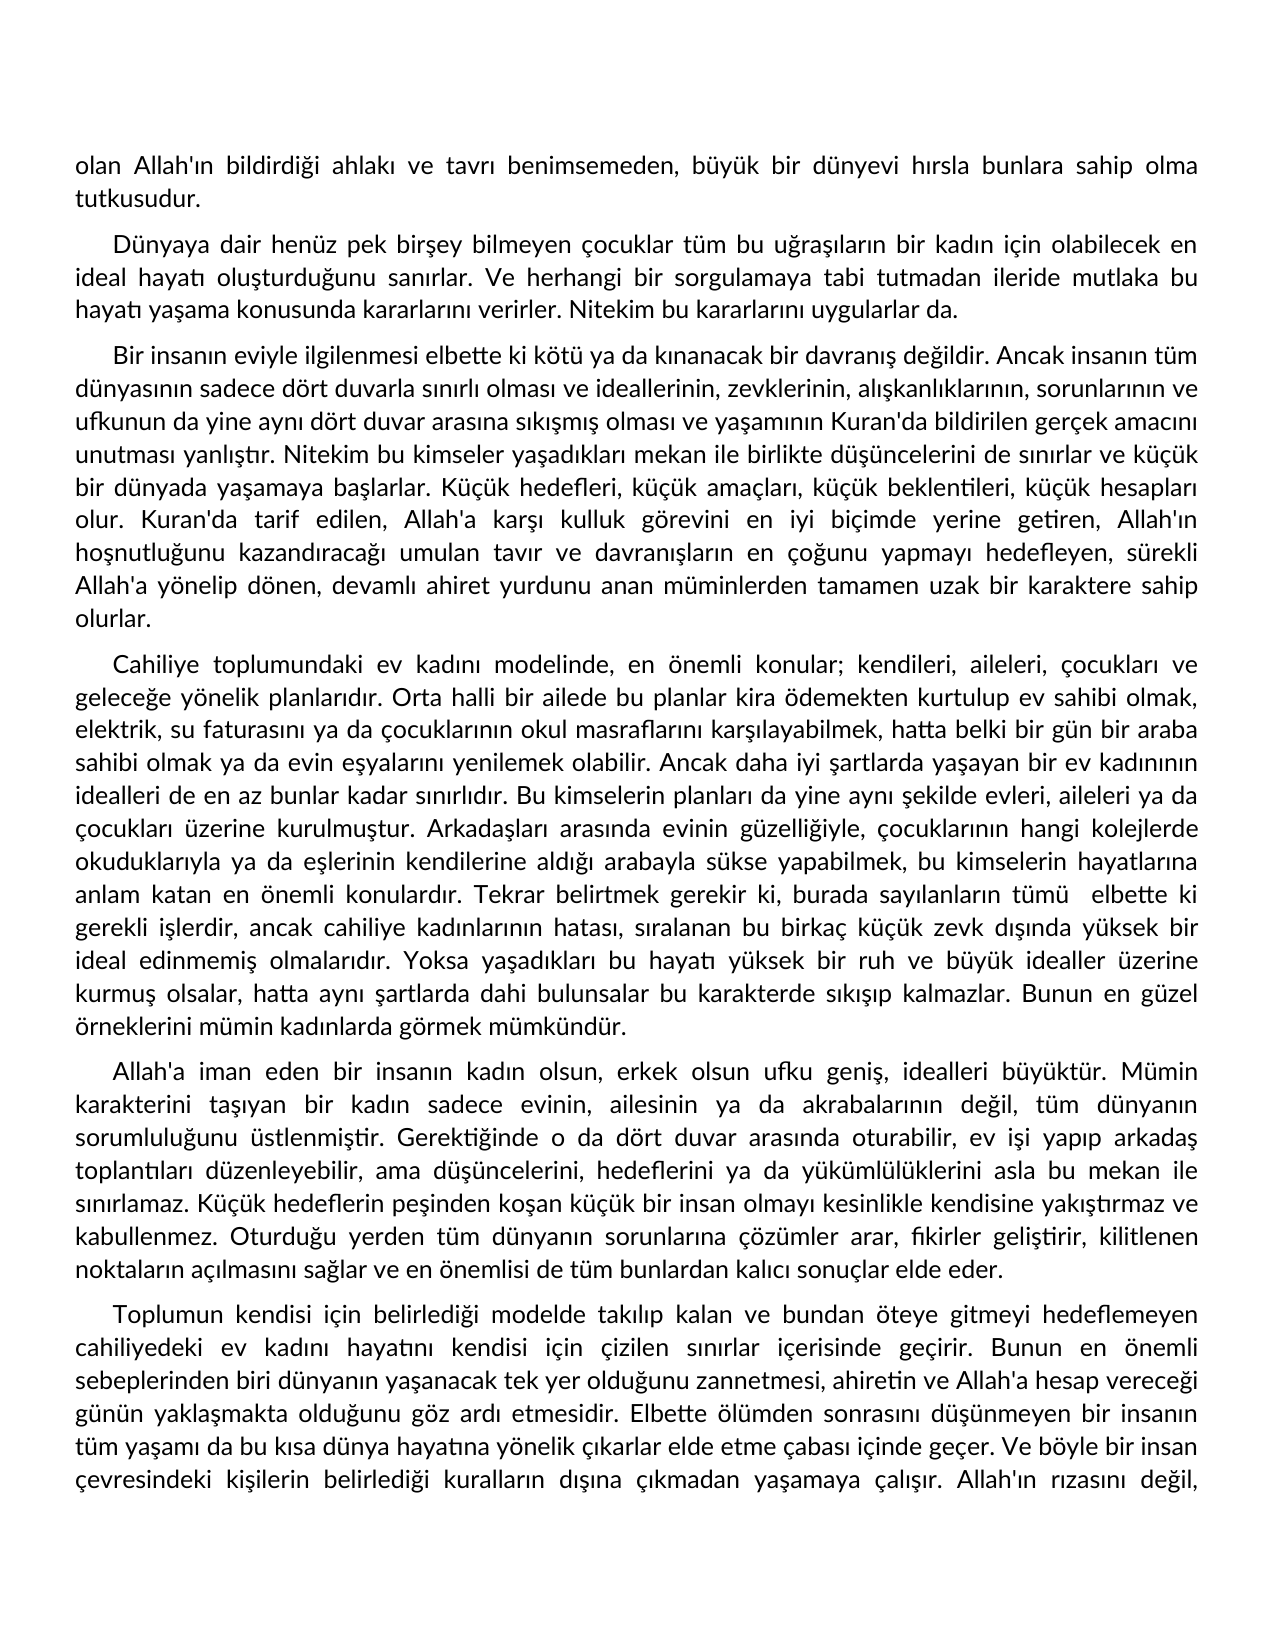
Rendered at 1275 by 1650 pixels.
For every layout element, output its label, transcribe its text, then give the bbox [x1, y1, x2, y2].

text olan Allah'ın bildirdiği ahlakı ve tavrı benimsemeden, büyük bir dünyevi hırsla bunlara sahip olma tutkusudur. [75, 150, 1200, 213]
text Bir insanın eviyle ilgilenmesi elbette ki kötü ya da kınanacak bir davranış değildir. Ancak insanın tüm dünyasının sadece dört duvarla sınırlı olması ve ideallerinin, zevklerinin, alışkanlıklarının, sorunlarının ve ufkunun da yine aynı dört duvar arasına sıkışmış olması ve yaşamının Kuran'da bildirilen gerçek amacını unutması yanlıştır. Nitekim bu kimseler yaşadıkları mekan ile birlikte düşüncelerini de sınırlar ve küçük bir dünyada yaşamaya başlarlar. Küçük hedefleri, küçük amaçları, küçük beklentileri, küçük hesapları olur. Kuran'da tarif edilen, Allah'a karşı kulluk görevini en iyi biçimde yerine getiren, Allah'ın hoşnutluğunu kazandıracağı umulan tavır ve davranışların en çoğunu yapmayı hedefleyen, sürekli Allah'a yönelip dönen, devamlı ahiret yurdunu anan müminlerden tamamen uzak bir karaktere sahip olurlar. [75, 339, 1200, 633]
text Cahiliye toplumundaki ev kadını modelinde, en önemli konular; kendileri, aileleri, çocukları ve geleceğe yönelik planlarıdır. Orta halli bir ailede bu planlar kira ödemekten kurtulup ev sahibi olmak, elektrik, su faturasını ya da çocuklarının okul masraflarını karşılayabilmek, hatta belki bir gün bir araba sahibi olmak ya da evin eşyalarını yenilemek olabilir. Ancak daha iyi şartlarda yaşayan bir ev kadınının idealleri de en az bunlar kadar sınırlıdır. Bu kimselerin planları da yine aynı şekilde evleri, aileleri ya da çocukları üzerine kurulmuştur. Arkadaşları arasında evinin güzelliğiyle, çocuklarının hangi kolejlerde okuduklarıyla ya da eşlerinin kendilerine aldığı arabayla sükse yapabilmek, bu kimselerin hayatlarına anlam katan en önemli konulardır. Tekrar belirtmek gerekir ki, burada sayılanların tümü elbette ki gerekli işlerdir, ancak cahiliye kadınlarının hatası, sıralanan bu birkaç küçük zevk dışında yüksek bir ideal edinmemiş olmalarıdır. Yoksa yaşadıkları bu hayatı yüksek bir ruh ve büyük idealler üzerine kurmuş olsalar, hatta aynı şartlarda dahi bulunsalar bu karakterde sıkışıp kalmazlar. Bunun en güzel örneklerini mümin kadınlarda görmek mümkündür. [75, 648, 1200, 1040]
text Toplumun kendisi için belirlediği modelde takılıp kalan ve bundan öteye gitmeyi hedeflemeyen cahiliyedeki ev kadını hayatını kendisi için çizilen sınırlar içerisinde geçirir. Bunun en önemli sebeplerinden biri dünyanın yaşanacak tek yer olduğunu zannetmesi, ahiretin ve Allah'a hesap vereceği günün yaklaşmakta olduğunu göz ardı etmesidir. Elbette ölümden sonrasını düşünmeyen bir insanın tüm yaşamı da bu kısa dünya hayatına yönelik çıkarlar elde etme çabası içinde geçer. Ve böyle bir insan çevresindeki kişilerin belirlediği kuralların dışına çıkmadan yaşamaya çalışır. Allah'ın rızasını değil, [75, 1299, 1200, 1493]
text Dünyaya dair henüz pek birşey bilmeyen çocuklar tüm bu uğraşıların bir kadın için olabilecek en ideal hayatı oluşturduğunu sanırlar. Ve herhangi bir sorgulamaya tabi tutmadan ileride mutlaka bu hayatı yaşama konusunda kararlarını verirler. Nitekim bu kararlarını uygularlar da. [75, 228, 1200, 324]
text Allah'a iman eden bir insanın kadın olsun, erkek olsun ufku geniş, idealleri büyüktür. Mümin karakterini taşıyan bir kadın sadece evinin, ailesinin ya da akrabalarının değil, tüm dünyanın sorumluluğunu üstlenmiştir. Gerektiğinde o da dört duvar arasında oturabilir, ev işi yapıp arkadaş toplantıları düzenleyebilir, ama düşüncelerini, hedeflerini ya da yükümlülüklerini asla bu mekan ile sınırlamaz. Küçük hedeflerin peşinden koşan küçük bir insan olmayı kesinlikle kendisine yakıştırmaz ve kabullenmez. Oturduğu yerden tüm dünyanın sorunlarına çözümler arar, fikirler geliştirir, kilitlenen noktaların açılmasını sağlar ve en önemlisi de tüm bunlardan kalıcı sonuçlar elde eder. [75, 1056, 1200, 1283]
